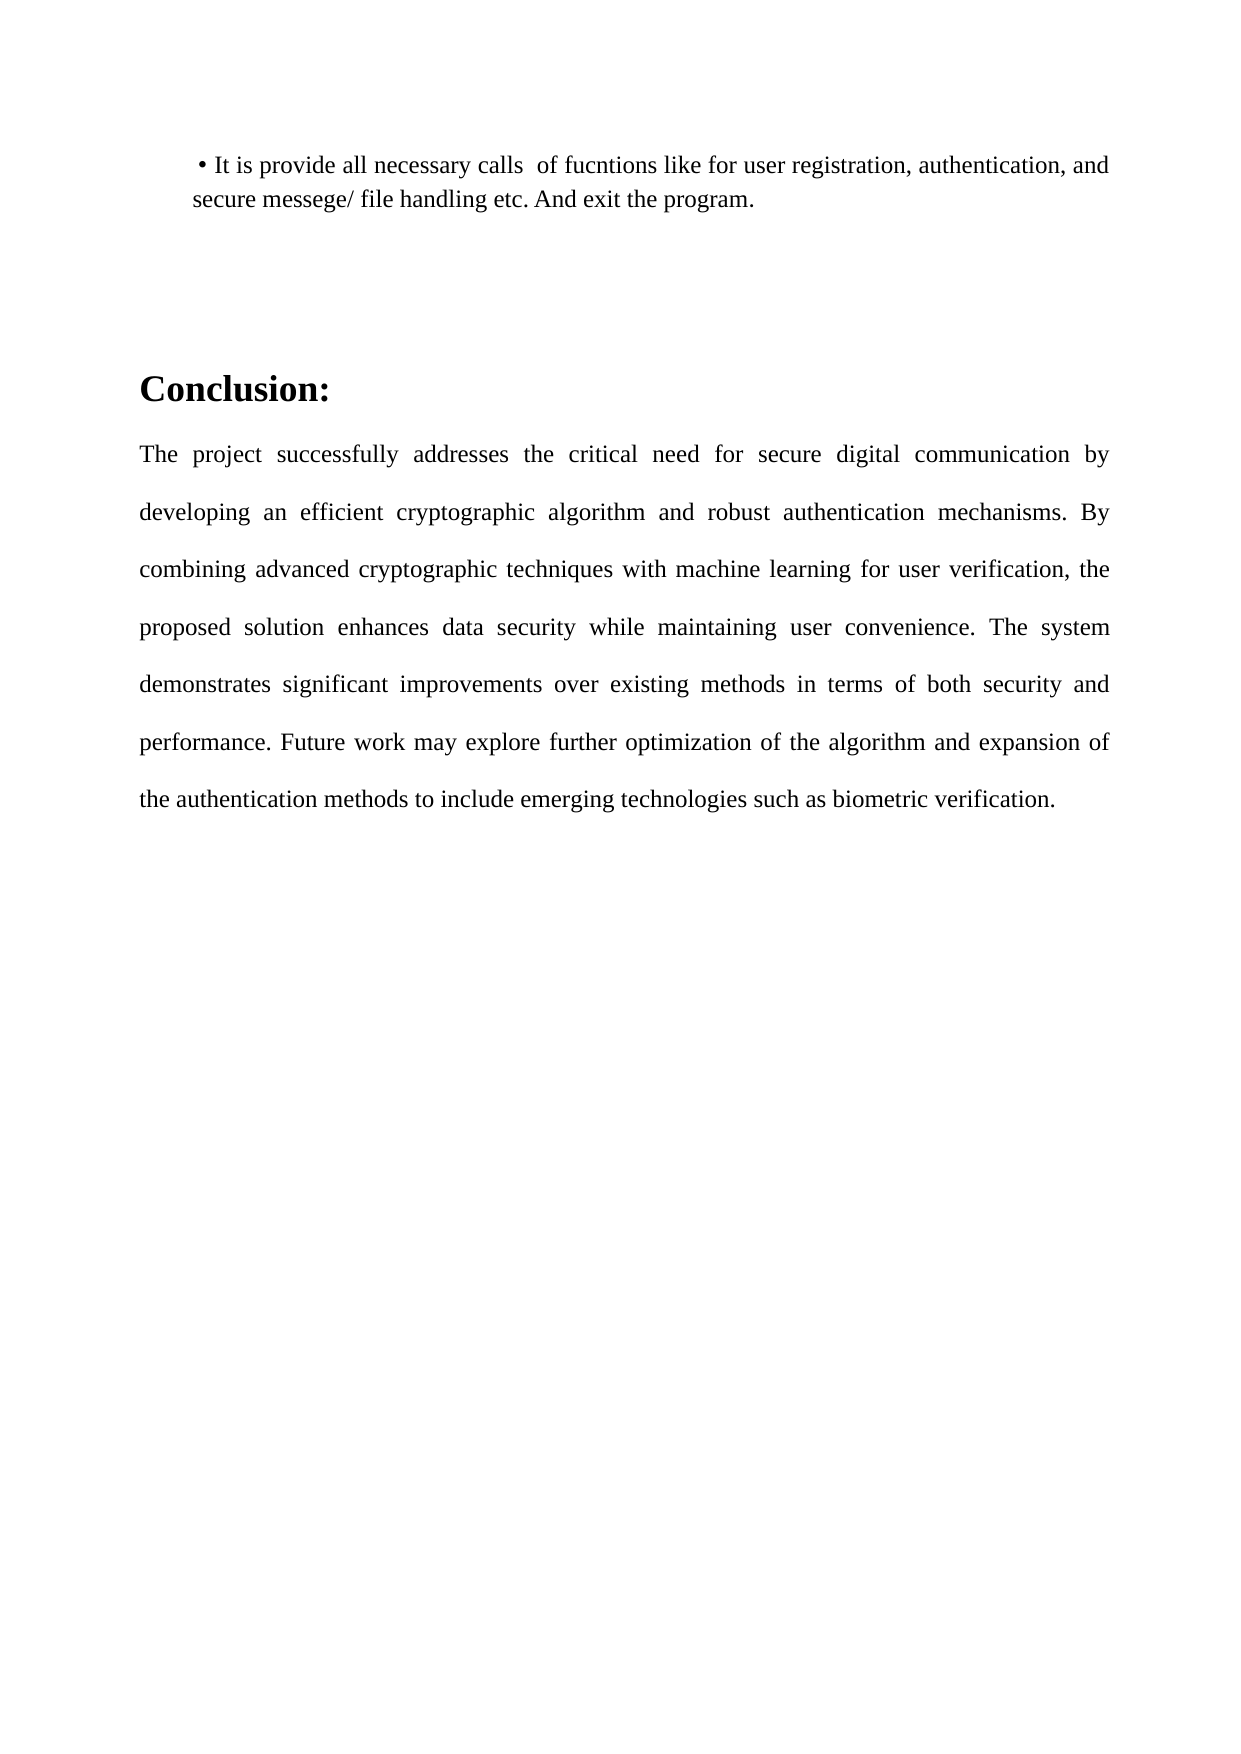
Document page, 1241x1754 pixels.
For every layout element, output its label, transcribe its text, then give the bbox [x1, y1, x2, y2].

subtitle Conclusion: [139, 367, 1111, 410]
subtitle The project successfully addresses the critical need for secure digital communication by developing an efficient cryptographic algorithm and robust authentication mechanisms. By combining advanced cryptographic techniques with machine learning for user verification, the proposed solution enhances data security while maintaining user convenience. The system demonstrates significant improvements over existing methods in terms of both security and performance. Future work may explore further optimization of the algorithm and expansion of the authentication methods to include emerging technologies such as biometric verification. [139, 439, 1111, 813]
subtitle It is provide all necessary calls of fucntions like for user registration, authentication, and secure messege/ file handling etc. And exit the program. [192, 150, 1111, 214]
